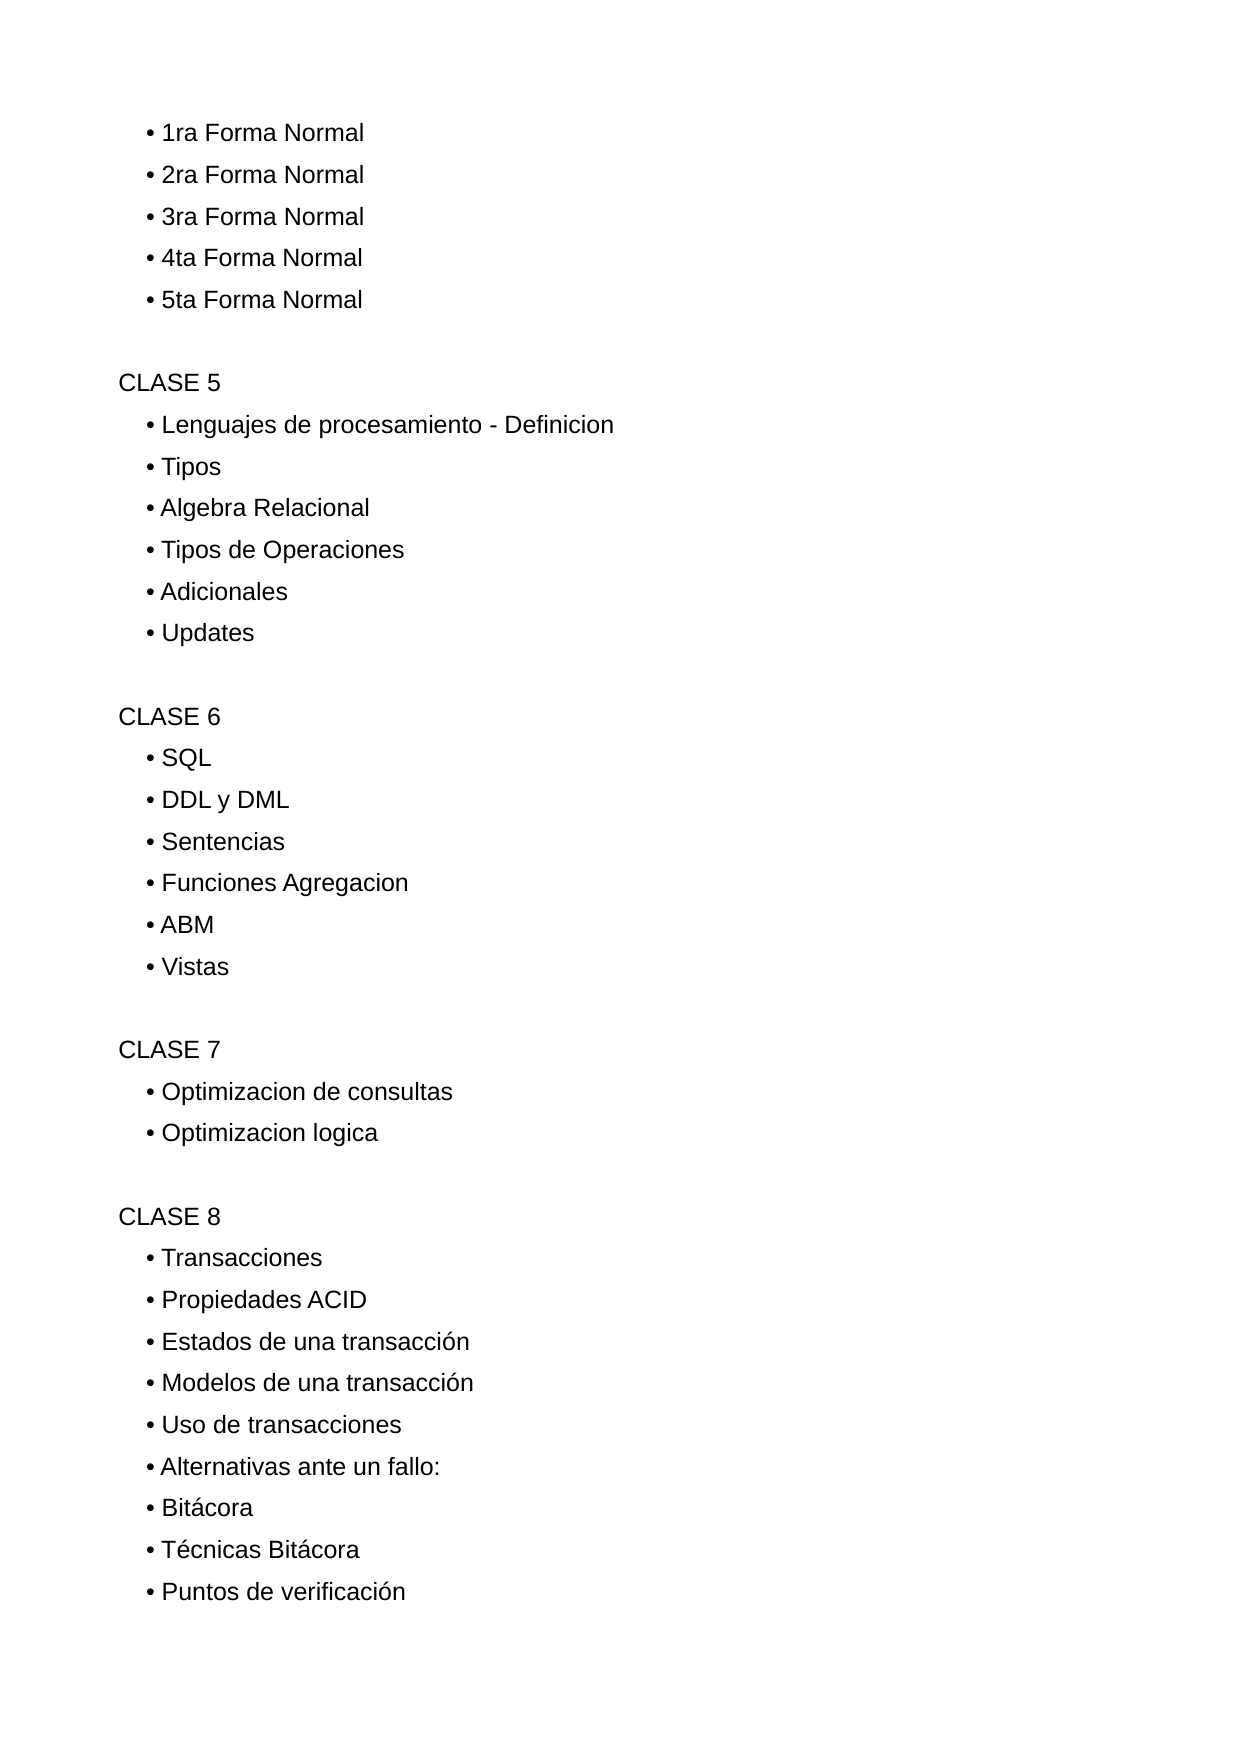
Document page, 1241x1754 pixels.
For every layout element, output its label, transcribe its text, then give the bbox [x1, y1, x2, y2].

text • Estados de una transacción [118, 1326, 1122, 1355]
text • DDL y DML [118, 785, 1122, 813]
text CLASE 5 [118, 368, 1122, 397]
text • Optimizacion logica [118, 1118, 1122, 1147]
text • Optimizacion de consultas [118, 1076, 1122, 1105]
text • Updates [118, 618, 1122, 647]
text • Funciones Agregacion [118, 868, 1122, 897]
text • SQL [118, 743, 1122, 772]
text • Alternativas ante un fallo: [118, 1451, 1122, 1480]
text • ABM [118, 910, 1122, 938]
text • 4ta Forma Normal [118, 243, 1122, 272]
text CLASE 7 [118, 1035, 1122, 1063]
text • Algebra Relacional [118, 493, 1122, 522]
text CLASE 6 [118, 701, 1122, 730]
text • 5ta Forma Normal [118, 285, 1122, 313]
text • Puntos de verificación [118, 1576, 1122, 1605]
text • Tipos de Operaciones [118, 535, 1122, 563]
text • Uso de transacciones [118, 1410, 1122, 1438]
text • Lenguajes de procesamiento - Definicion [118, 410, 1122, 438]
text • Transacciones [118, 1243, 1122, 1272]
text • Bitácora [118, 1493, 1122, 1522]
text • Sentencias [118, 826, 1122, 855]
text CLASE 8 [118, 1201, 1122, 1230]
text • 2ra Forma Normal [118, 160, 1122, 188]
text • 3ra Forma Normal [118, 201, 1122, 230]
text • Tipos [118, 451, 1122, 480]
text • Vistas [118, 951, 1122, 980]
text • Modelos de una transacción [118, 1368, 1122, 1397]
text • 1ra Forma Normal [118, 118, 1122, 147]
text • Propiedades ACID [118, 1285, 1122, 1313]
text • Técnicas Bitácora [118, 1535, 1122, 1563]
text • Adicionales [118, 576, 1122, 605]
